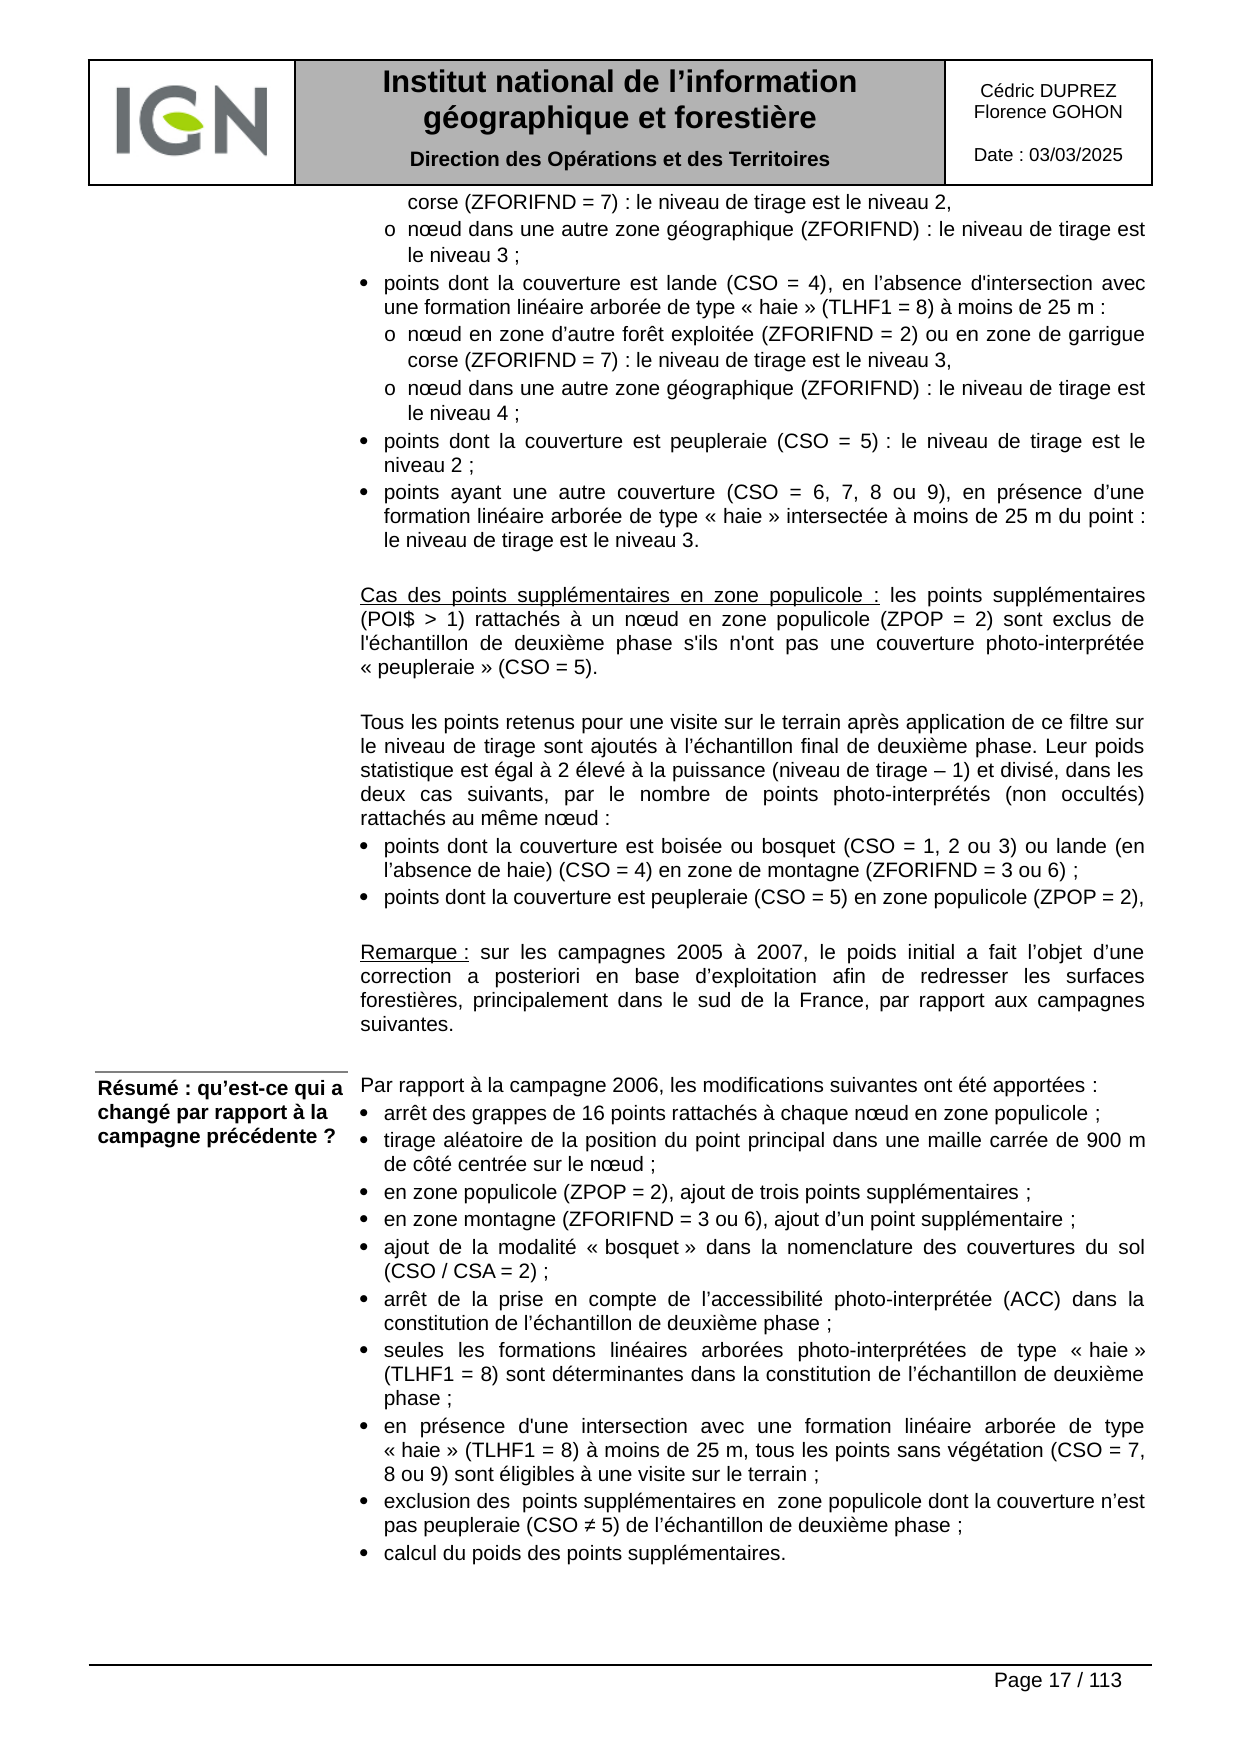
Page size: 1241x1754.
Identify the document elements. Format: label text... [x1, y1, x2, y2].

picture [91, 62, 293, 180]
table_cell Résumé : qu’est-ce qui a changé par rapport à la campagne précédente ? [89, 1069, 354, 1598]
table_cell Par rapport à la campagne 2006, les modifications suivantes ont été apportées : arrêt des grappes de 16 points rattachés à chaque nœud en zone populicole ; tirage aléatoire de la position du point principal dans une maille carrée de 900 m de côté centrée sur le nœud ; en zone populicole (ZPOP = 2), ajout de trois points supplémentaires ; en zone montagne (ZFORIFND = 3 ou 6), ajout d’un point supplémentaire ; ajout de la modalité « bosquet » dans la nomenclature des couvertures du sol (CSO / CSA = 2) ; arrêt de la prise en compte de l’accessibilité photo-interprétée (ACC) dans la constitution de l’échantillon de deuxième phase ; seules les formations linéaires arborées photo-interprétées de type « haie » (TLHF1 = 8) sont déterminantes dans la constitution de l’échantillon de deuxième phase ; en présence d'une intersection avec une formation linéaire arborée de type « haie » (TLHF1 = 8) à moins de 25 m, tous les points sans végétation (CSO = 7, 8 ou 9) sont éligibles à une visite sur le terrain ; exclusion des points supplémentaires en zone populicole dont la couverture n’est pas peupleraie (CSO ≠ 5) de l’échantillon de deuxième phase ; calcul du poids des points supplémentaires. [354, 1069, 1152, 1598]
table_cell [89, 186, 354, 1069]
table_cell corse (ZFORIFND = 7) : le niveau de tirage est le niveau 2, nœud dans une autre zone géographique (ZFORIFND) : le niveau de tirage est le niveau 3 ; points dont la couverture est lande (CSO = 4), en l’absence d'intersection avec une formation linéaire arborée de type « haie » (TLHF1 = 8) à moins de 25 m : nœud en zone d’autre forêt exploitée (ZFORIFND = 2) ou en zone de garrigue corse (ZFORIFND = 7) : le niveau de tirage est le niveau 3, nœud dans une autre zone géographique (ZFORIFND) : le niveau de tirage est le niveau 4 ; points dont la couverture est peupleraie (CSO = 5) : le niveau de tirage est le niveau 2 ; points ayant une autre couverture (CSO = 6, 7, 8 ou 9), en présence d’une formation linéaire arborée de type « haie » intersectée à moins de 25 m du point : le niveau de tirage est le niveau 3. Cas des points supplémentaires en zone populicole : les points supplémentaires (POI$ > 1) rattachés à un nœud en zone populicole (ZPOP = 2) sont exclus de l'échantillon de deuxième phase s'ils n'ont pas une couverture photo-interprétée « peupleraie » (CSO = 5). Tous les points retenus pour une visite sur le terrain après application de ce filtre sur le niveau de tirage sont ajoutés à l’échantillon final de deuxième phase. Leur poids statistique est égal à 2 élevé à la puissance (niveau de tirage – 1) et divisé, dans les deux cas suivants, par le nombre de points photo-interprétés (non occultés) rattachés au même nœud : points dont la couverture est boisée ou bosquet (CSO = 1, 2 ou 3) ou lande (en l’absence de haie) (CSO = 4) en zone de montagne (ZFORIFND = 3 ou 6) ; points dont la couverture est peupleraie (CSO = 5) en zone populicole (ZPOP = 2), Remarque : sur les campagnes 2005 à 2007, le poids initial a fait l’objet d’une correction a posteriori en base d’exploitation afin de redresser les surfaces forestières, principalement dans le sud de la France, par rapport aux campagnes suivantes. [354, 186, 1152, 1069]
